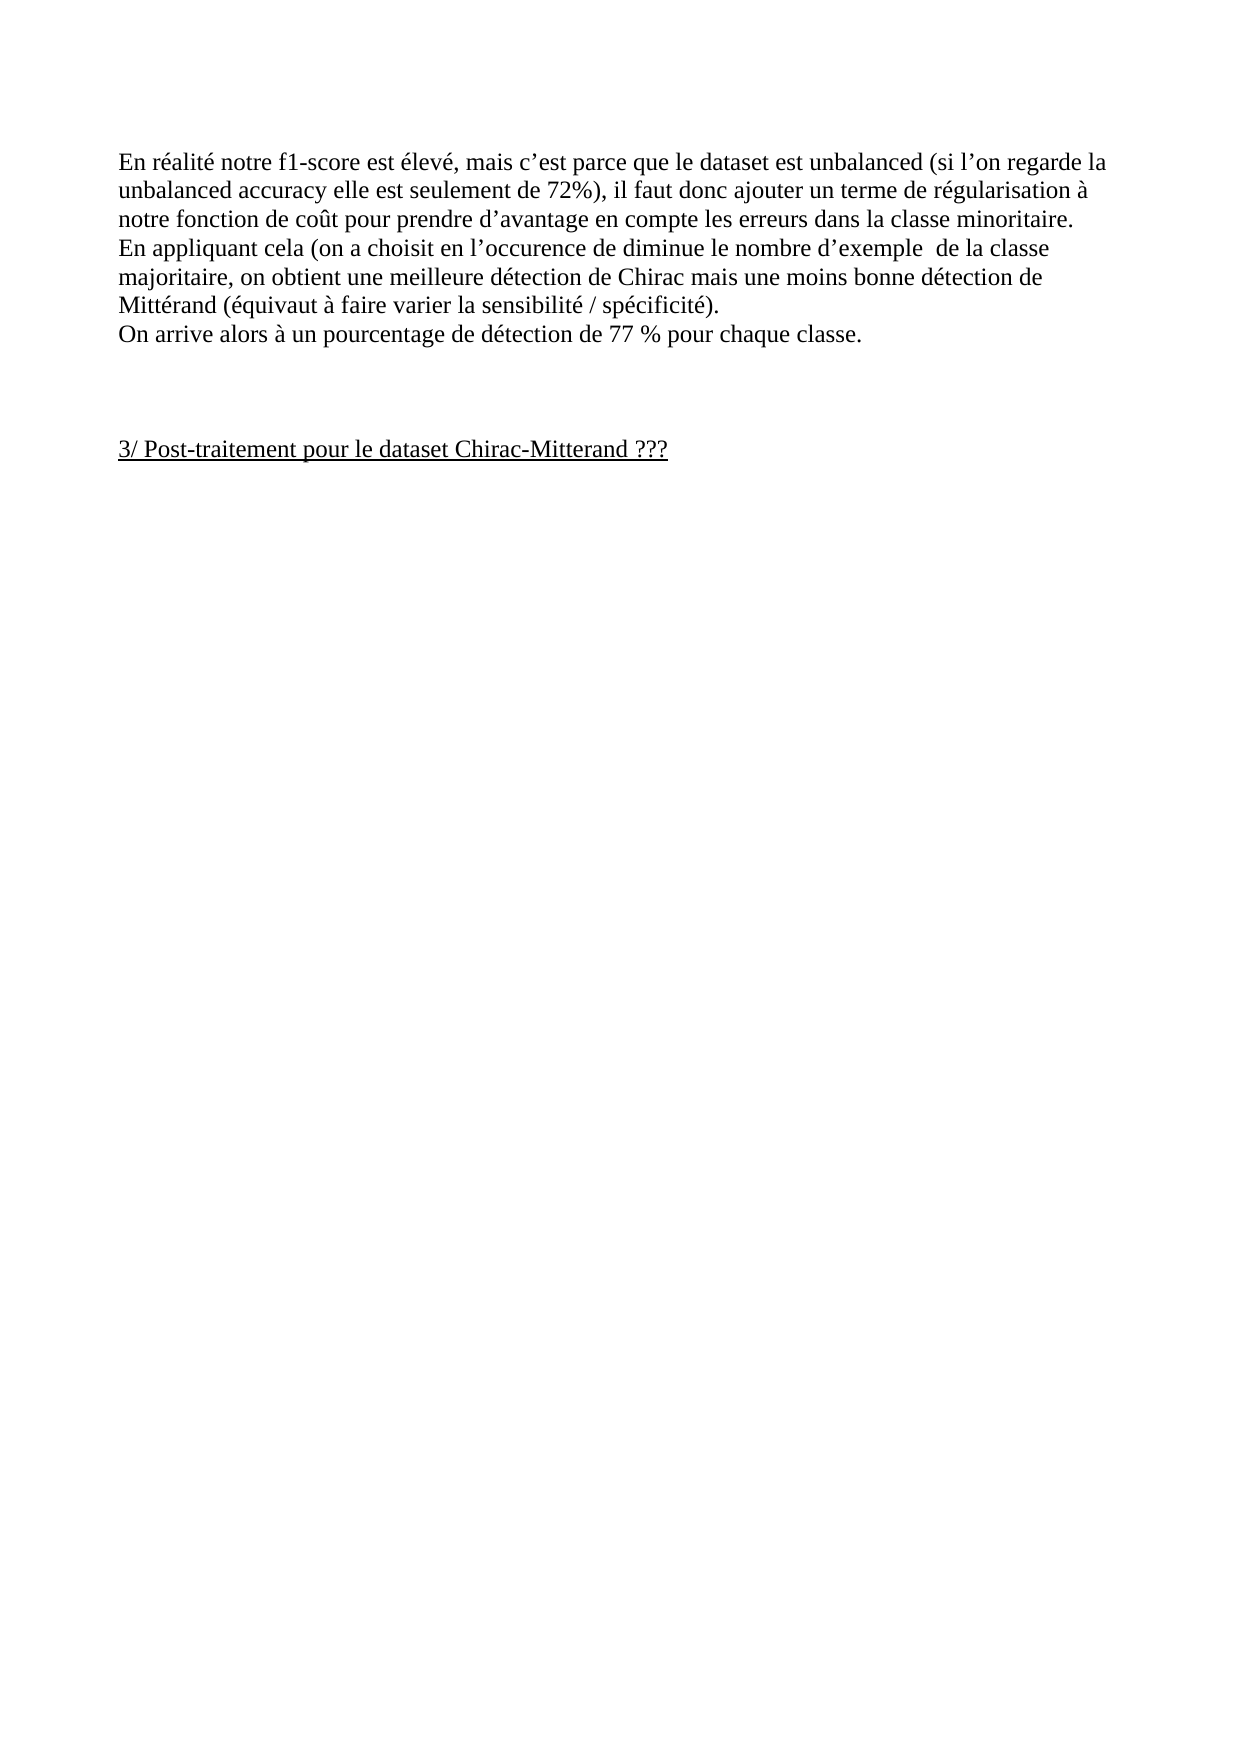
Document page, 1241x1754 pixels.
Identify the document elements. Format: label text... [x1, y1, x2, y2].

text On arrive alors à un pourcentage de détection de 77 % pour chaque classe. [118, 319, 1122, 348]
text En réalité notre f1-score est élevé, mais c’est parce que le dataset est unbalanced (si l’on regarde la unbalanced accuracy elle est seulement de 72%), il faut donc ajouter un terme de régularisation à notre fonction de coût pour prendre d’avantage en compte les erreurs dans la classe minoritaire. [118, 147, 1122, 233]
text 3/ Post-traitement pour le dataset Chirac-Mitterand ??? [118, 434, 1122, 463]
text En appliquant cela (on a choisit en l’occurence de diminue le nombre d’exemple de la classe majoritaire, on obtient une meilleure détection de Chirac mais une moins bonne détection de Mittérand (équivaut à faire varier la sensibilité / spécificité). [118, 233, 1122, 319]
